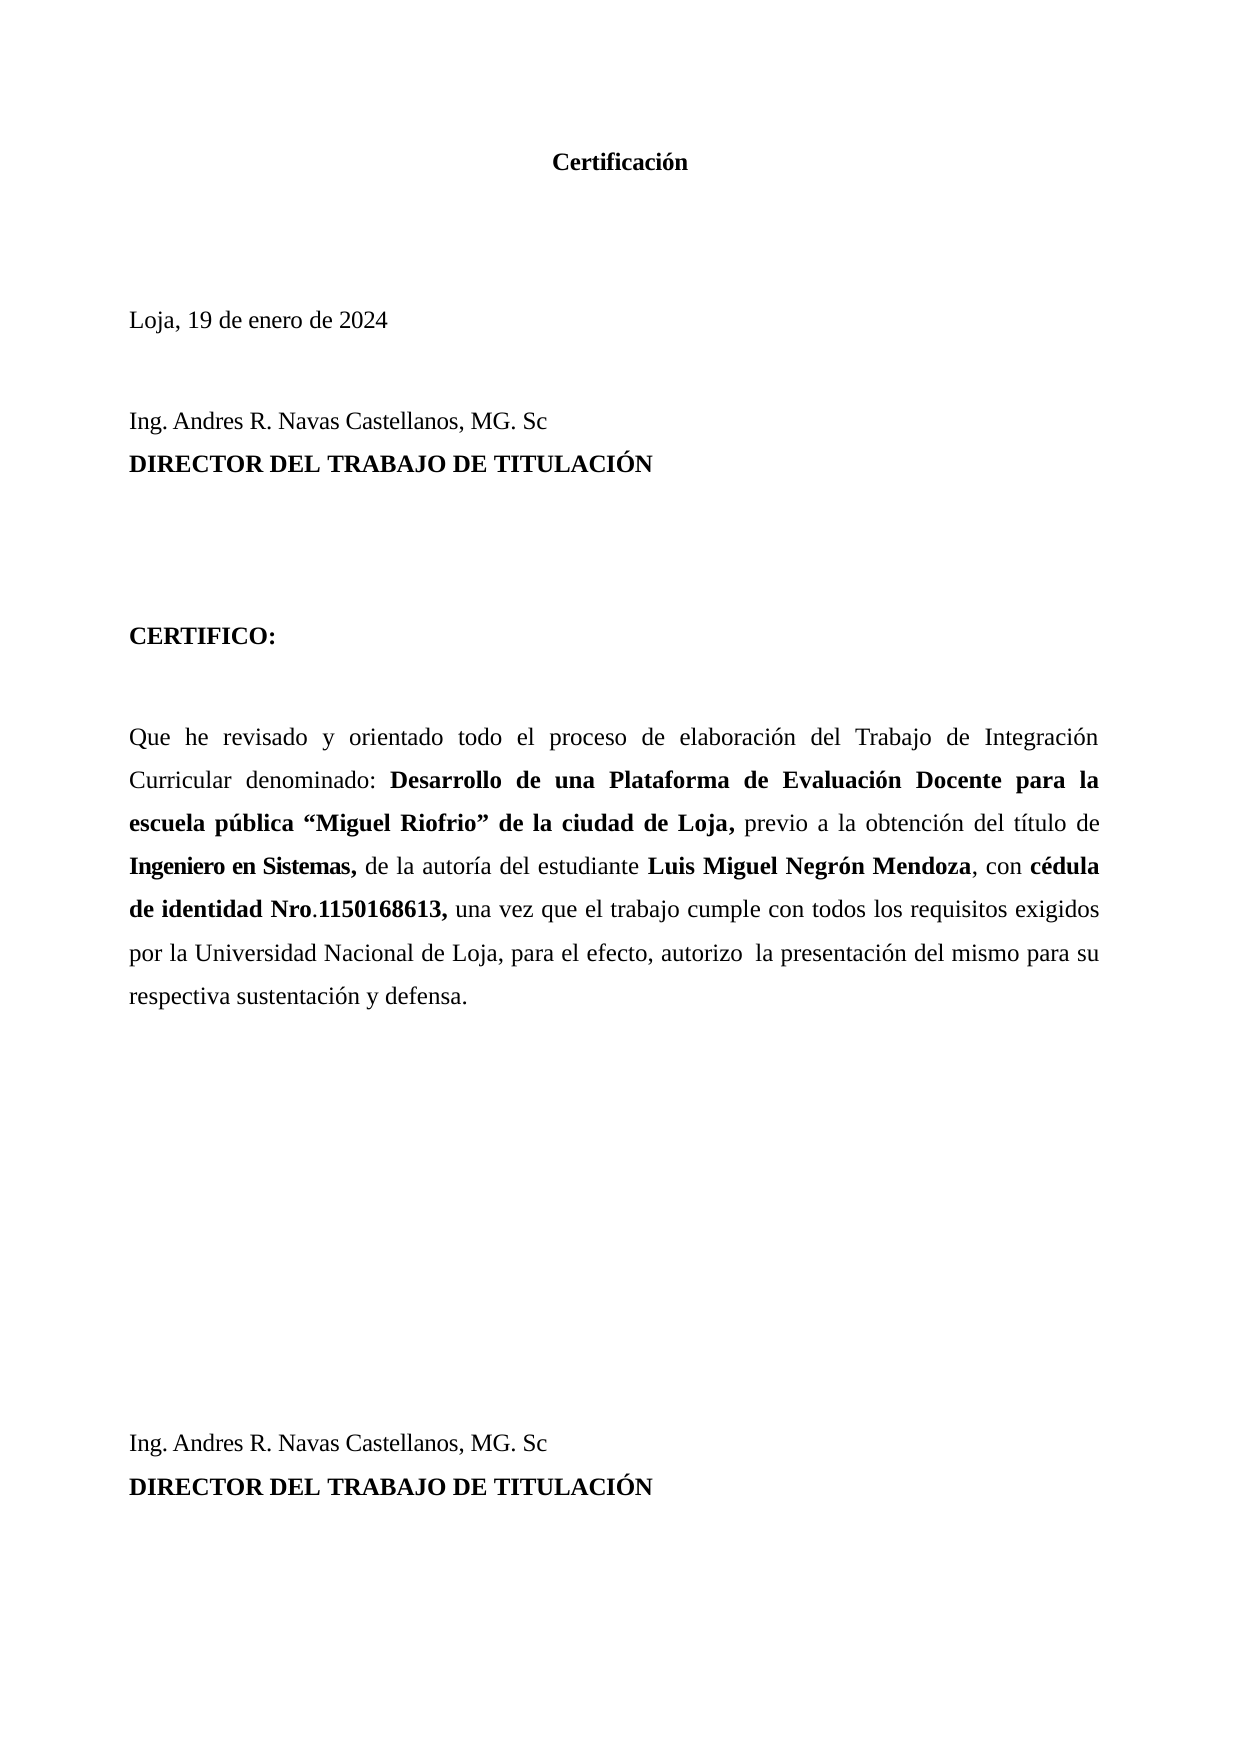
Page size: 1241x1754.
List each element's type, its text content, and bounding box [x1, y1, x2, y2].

text Que he revisado y orientado todo el proceso de elaboración del Trabajo de Integración Curricular denominado: Desarrollo de una Plataforma de Evaluación Docente para la escuela pública “Miguel Riofrio” de la ciudad de Loja, previo a la obtención del título de Ingeniero en Sistemas, de la autoría del estudiante Luis Miguel Negrón Mendoza, con cédula de identidad Nro.1150168613, una vez que el trabajo cumple con todos los requisitos exigidos por la Universidad Nacional de Loja, para el efecto, autorizo la presentación del mismo para su respectiva sustentación y defensa. [129, 722, 1100, 1009]
text Certificación [490, 147, 750, 176]
text Ing. Andres R. Navas Castellanos, MG. Sc [129, 1428, 1122, 1457]
text CERTIFICO: [129, 621, 1122, 650]
text Loja, 19 de enero de 2024 [129, 305, 1122, 334]
text Ing. Andres R. Navas Castellanos, MG. Sc [129, 406, 1122, 435]
text DIRECTOR DEL TRABAJO DE TITULACIÓN [129, 1472, 1122, 1500]
text DIRECTOR DEL TRABAJO DE TITULACIÓN [129, 449, 1122, 478]
